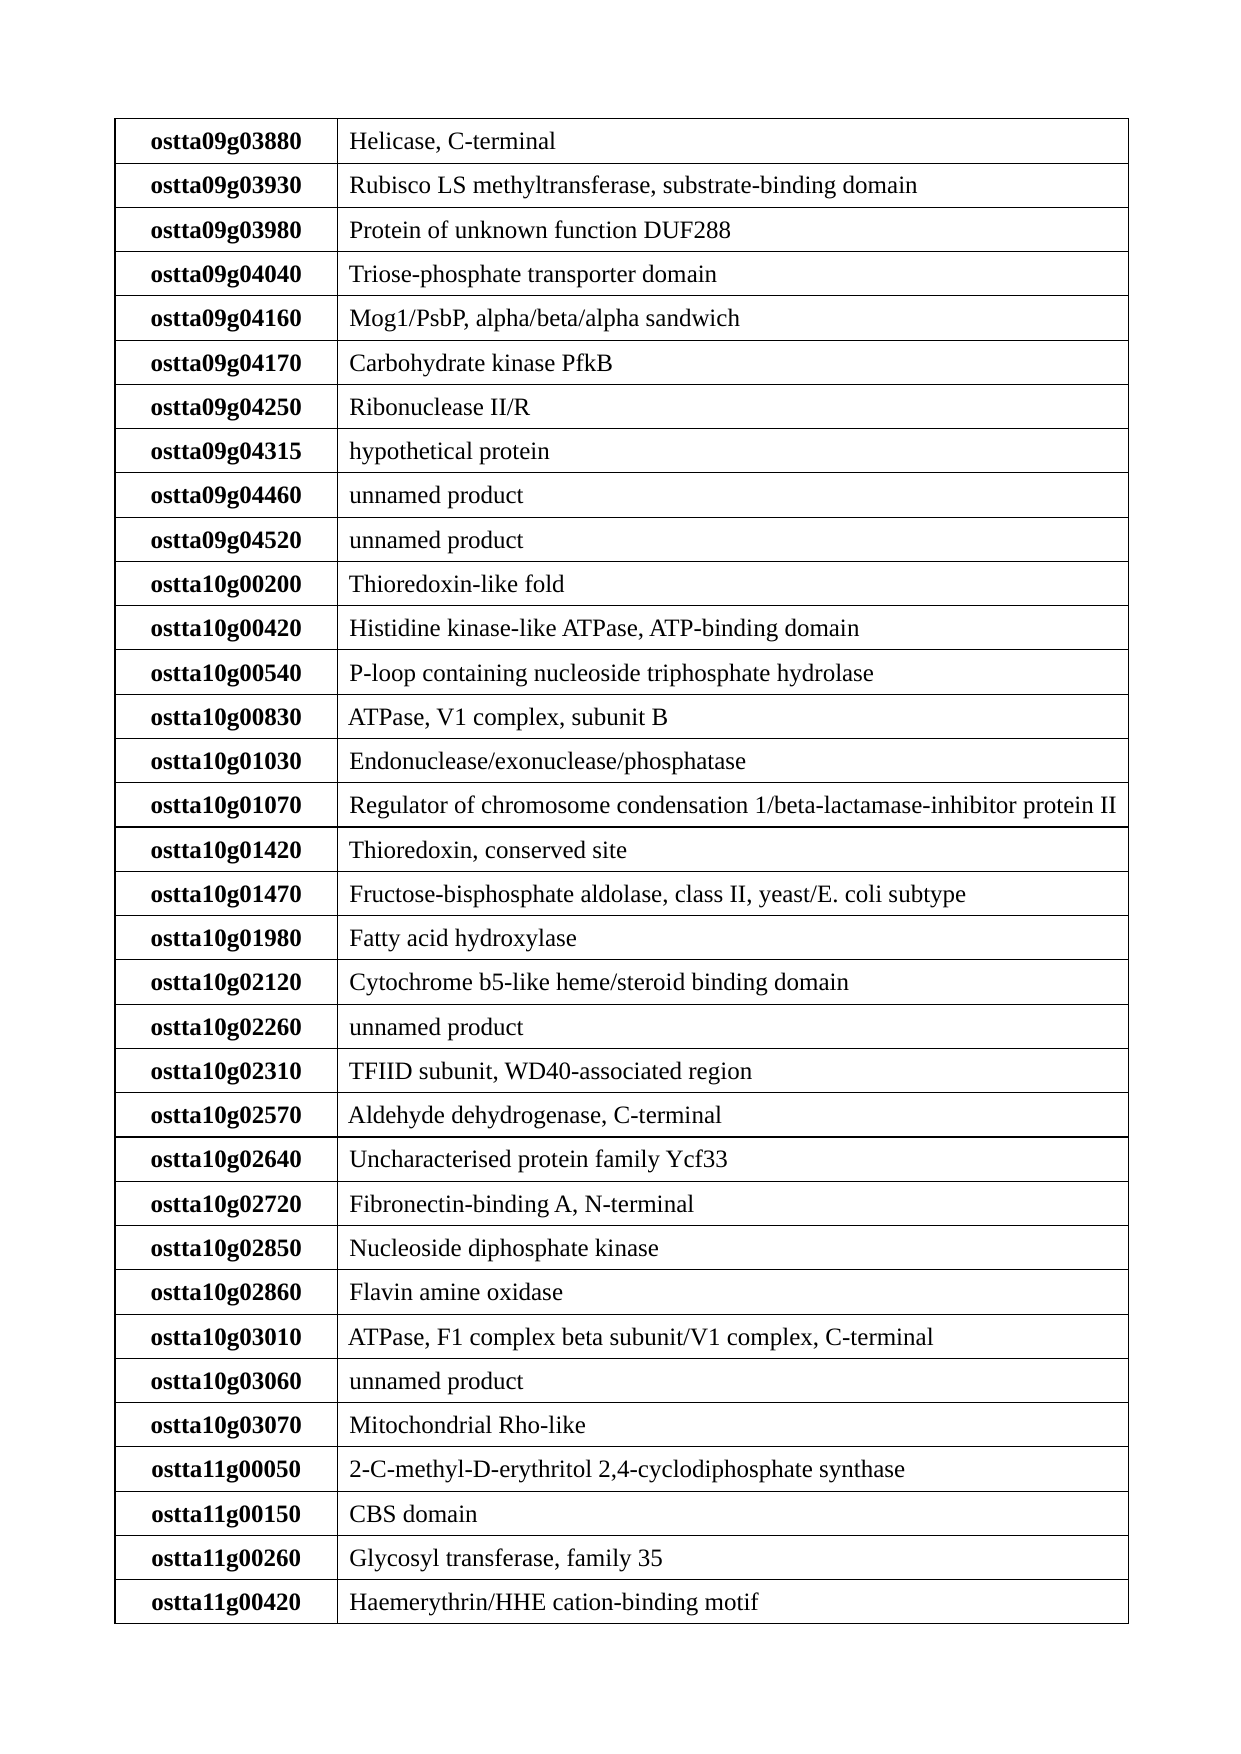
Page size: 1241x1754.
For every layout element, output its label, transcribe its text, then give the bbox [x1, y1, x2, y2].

table_cell Helicase, C-terminal [338, 119, 1128, 162]
table_cell Glycosyl transferase, family 35 [338, 1536, 1128, 1579]
table_cell [1129, 472, 1240, 517]
table_cell ostta10g00200 [116, 562, 337, 605]
table_cell ostta10g01980 [116, 916, 337, 959]
table_cell [1129, 649, 1240, 694]
table_cell ostta11g00150 [116, 1492, 337, 1535]
table_cell ostta10g02860 [116, 1270, 337, 1313]
table_cell [1129, 1446, 1240, 1491]
table_cell ostta10g02640 [116, 1138, 337, 1181]
table_cell ostta10g02720 [116, 1182, 337, 1225]
table_cell [1129, 561, 1240, 605]
table_cell [1129, 871, 1240, 915]
table_cell [1129, 1314, 1240, 1358]
table_cell [1129, 1092, 1240, 1136]
table_cell Carbohydrate kinase PfkB [338, 341, 1128, 384]
table_cell ostta10g01030 [116, 739, 337, 782]
table_cell Uncharacterised protein family Ycf33 [338, 1138, 1128, 1181]
table_cell [1129, 1358, 1240, 1402]
table_cell [1129, 251, 1240, 295]
table_cell [1129, 295, 1240, 339]
table_cell ostta11g00050 [116, 1447, 337, 1491]
table_cell P-loop containing nucleoside triphosphate hydrolase [338, 650, 1128, 694]
table_cell Mitochondrial Rho-like [338, 1403, 1128, 1446]
table_cell ostta09g04170 [116, 341, 337, 384]
table_cell [1129, 340, 1240, 384]
table_cell ostta09g04250 [116, 385, 337, 428]
table_cell Fibronectin-binding A, N-terminal [338, 1182, 1128, 1225]
table_cell unnamed product [338, 1005, 1128, 1048]
table_cell ostta11g00260 [116, 1536, 337, 1579]
table_cell Flavin amine oxidase [338, 1270, 1128, 1313]
table_cell [1129, 915, 1240, 959]
table_cell ostta10g02570 [116, 1093, 337, 1136]
table_cell [1129, 782, 1240, 826]
table_cell [1129, 1402, 1240, 1446]
table_cell ostta10g01070 [116, 783, 337, 826]
table_cell Aldehyde dehydrogenase, C-terminal [338, 1093, 1128, 1136]
table_cell [1129, 118, 1240, 162]
table_cell ATPase, F1 complex beta subunit/V1 complex, C-terminal [338, 1315, 1128, 1358]
table_cell Thioredoxin, conserved site [338, 828, 1128, 871]
table_cell Fructose-bisphosphate aldolase, class II, yeast/E. coli subtype [338, 872, 1128, 915]
table_cell ostta10g03070 [116, 1403, 337, 1446]
table_cell ostta10g01420 [116, 828, 337, 871]
table_cell [1129, 1181, 1240, 1225]
table_cell Regulator of chromosome condensation 1/beta-lactamase-inhibitor protein II [338, 783, 1128, 826]
table_cell [1129, 694, 1240, 738]
table_cell [1129, 1491, 1240, 1535]
table_cell [1129, 207, 1240, 251]
table_cell Mog1/PsbP, alpha/beta/alpha sandwich [338, 296, 1128, 339]
table_cell Haemerythrin/HHE cation-binding motif [338, 1580, 1128, 1623]
table_cell [1129, 826, 1240, 871]
table_cell ostta10g02310 [116, 1049, 337, 1092]
table_cell ostta11g00420 [116, 1580, 337, 1623]
table_cell TFIID subunit, WD40-associated region [338, 1049, 1128, 1092]
table_cell ostta09g04460 [116, 473, 337, 517]
table_cell [1129, 959, 1240, 1003]
table_cell ostta10g00420 [116, 606, 337, 649]
table_cell unnamed product [338, 518, 1128, 561]
table_cell ostta09g03980 [116, 208, 337, 251]
table_cell 2-C-methyl-D-erythritol 2,4-cyclodiphosphate synthase [338, 1447, 1128, 1491]
table_cell [1129, 517, 1240, 561]
table_cell [1129, 1004, 1240, 1048]
table_cell hypothetical protein [338, 429, 1128, 472]
table_cell [1129, 738, 1240, 782]
table_cell [1129, 1048, 1240, 1092]
table_cell Protein of unknown function DUF288 [338, 208, 1128, 251]
table_cell Rubisco LS methyltransferase, substrate-binding domain [338, 164, 1128, 207]
table_cell ostta10g02850 [116, 1226, 337, 1269]
table_cell Triose-phosphate transporter domain [338, 252, 1128, 295]
table_cell ostta10g02260 [116, 1005, 337, 1048]
table_cell Nucleoside diphosphate kinase [338, 1226, 1128, 1269]
table_cell ostta09g04040 [116, 252, 337, 295]
table_cell ostta10g02120 [116, 960, 337, 1003]
table_cell ostta09g03930 [116, 164, 337, 207]
table_cell ostta09g03880 [116, 119, 337, 162]
table_cell ostta10g03060 [116, 1359, 337, 1402]
table_cell ostta09g04160 [116, 296, 337, 339]
table_cell [1129, 1579, 1240, 1623]
table_cell ostta09g04520 [116, 518, 337, 561]
table_cell [1129, 605, 1240, 649]
table_cell Endonuclease/exonuclease/phosphatase [338, 739, 1128, 782]
table_cell unnamed product [338, 1359, 1128, 1402]
table_cell [1129, 384, 1240, 428]
table_cell Fatty acid hydroxylase [338, 916, 1128, 959]
table_cell Histidine kinase-like ATPase, ATP-binding domain [338, 606, 1128, 649]
table_cell Thioredoxin-like fold [338, 562, 1128, 605]
table_cell ATPase, V1 complex, subunit B [338, 695, 1128, 738]
table_cell ostta09g04315 [116, 429, 337, 472]
table_cell ostta10g00540 [116, 650, 337, 694]
table_cell [1129, 1225, 1240, 1269]
table_cell ostta10g00830 [116, 695, 337, 738]
table_cell ostta10g01470 [116, 872, 337, 915]
table_cell Ribonuclease II/R [338, 385, 1128, 428]
table_cell ostta10g03010 [116, 1315, 337, 1358]
table_cell [1129, 1535, 1240, 1579]
table_cell unnamed product [338, 473, 1128, 517]
table_cell CBS domain [338, 1492, 1128, 1535]
table_cell [1129, 428, 1240, 472]
table_cell Cytochrome b5-like heme/steroid binding domain [338, 960, 1128, 1003]
table_cell [1129, 1136, 1240, 1181]
table_cell [1129, 1269, 1240, 1313]
table_cell [1129, 163, 1240, 207]
